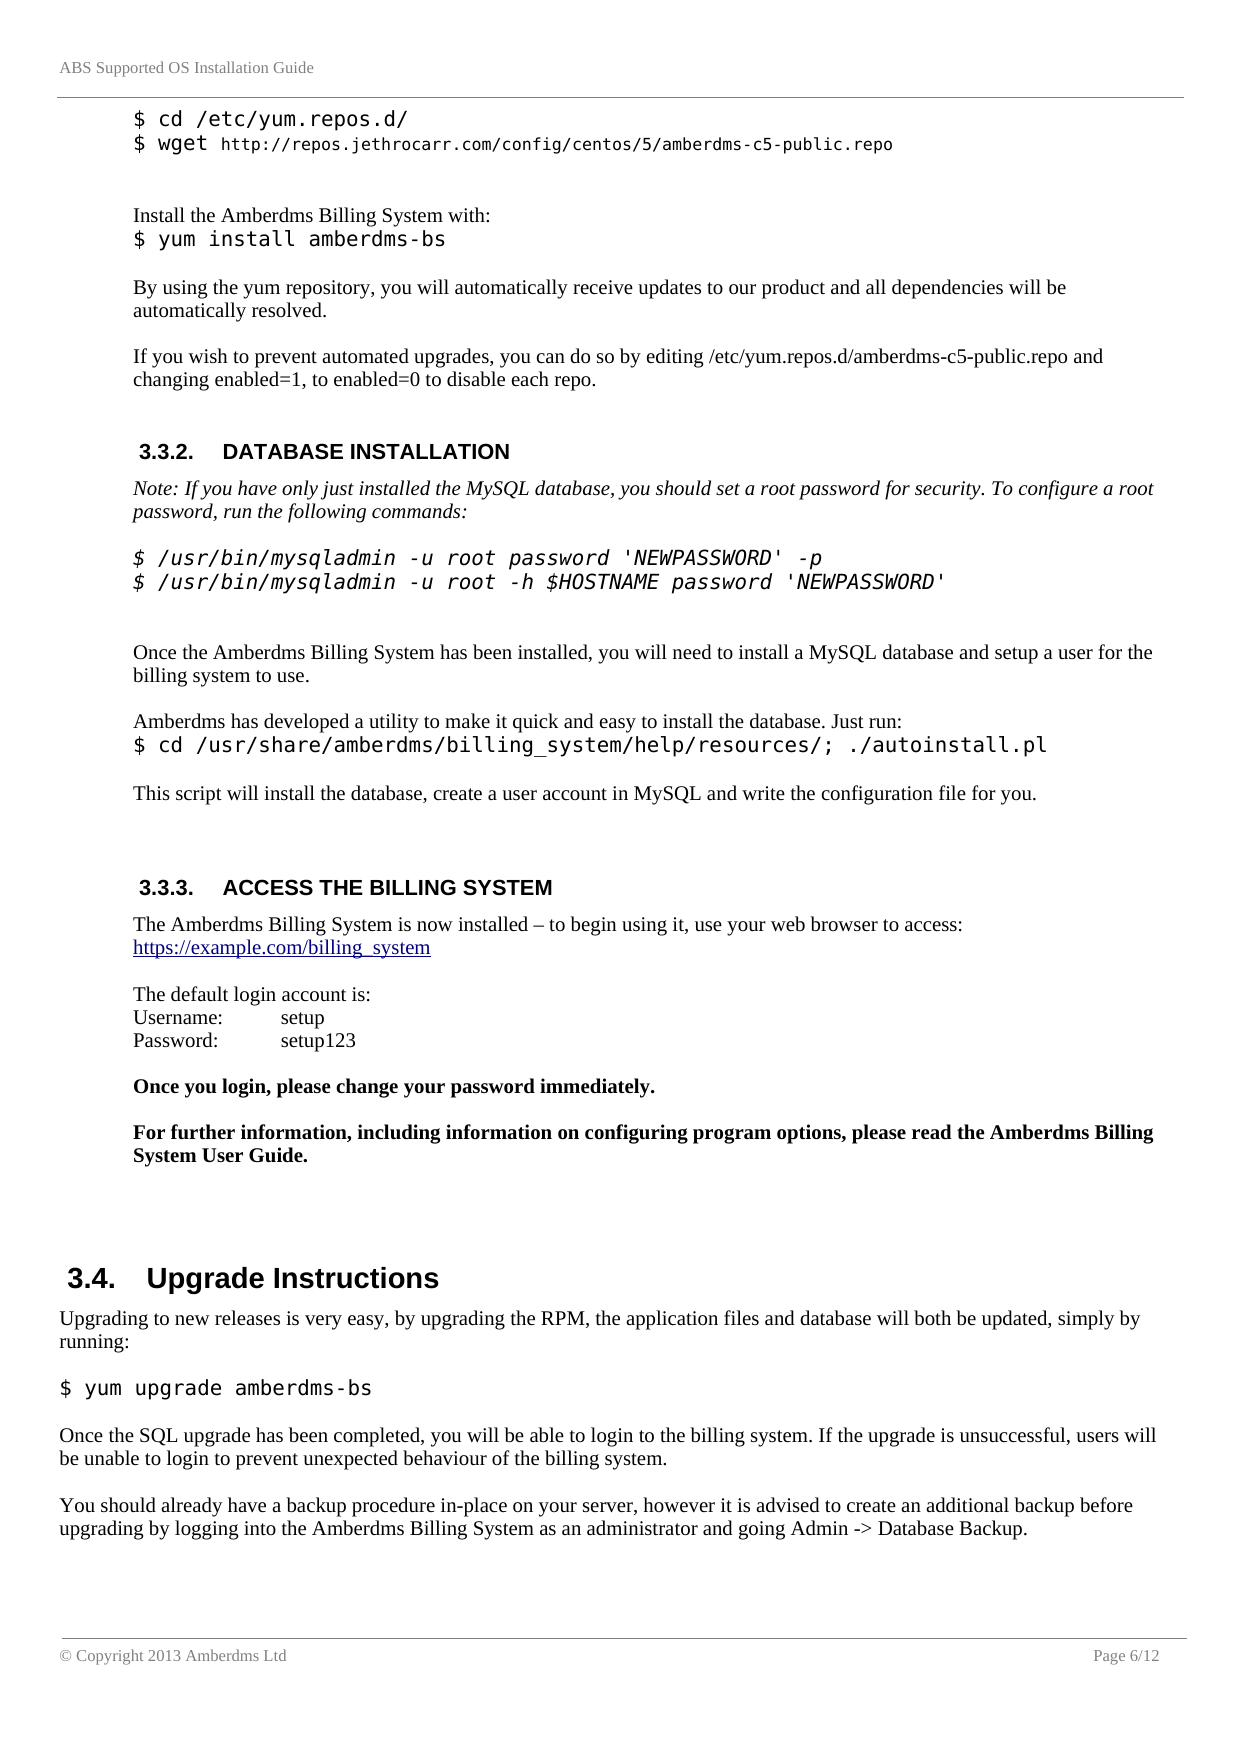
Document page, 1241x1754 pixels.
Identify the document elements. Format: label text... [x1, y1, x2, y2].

text Once you login, please change your password immediately. [133, 1075, 1181, 1098]
text $ /usr/bin/mysqladmin -u root -h $HOSTNAME password 'NEWPASSWORD' [133, 570, 1181, 594]
text Upgrading to new releases is very easy, by upgrading the RPM, the application files and database will both be updated, simply by running: [59, 1307, 1181, 1353]
text $ yum install amberdms-bs [133, 227, 1181, 251]
text Once the Amberdms Billing System has been installed, you will need to install a MySQL database and setup a user for the billing system to use. [133, 641, 1181, 687]
text https://example.com/billing_system [133, 936, 1181, 959]
text $ cd /etc/yum.repos.d/ [133, 107, 1181, 131]
text If you wish to prevent automated upgrades, you can do so by editing /etc/yum.repos.d/amberdms-c5-public.repo and changing enabled=1, to enabled=0 to disable each repo. [133, 345, 1181, 391]
subtitle Upgrade Instructions [59, 1262, 1181, 1294]
text The Amberdms Billing System is now installed – to begin using it, use your web browser to access: [133, 913, 1181, 936]
text $ yum upgrade amberdms-bs [59, 1376, 1181, 1401]
text $ wget http://repos.jethrocarr.com/config/centos/5/amberdms-c5-public.repo [133, 131, 1181, 156]
text Password: setup123 [133, 1029, 1181, 1052]
text Install the Amberdms Billing System with: [133, 204, 1181, 227]
text For further information, including information on configuring program options, please read the Amberdms Billing System User Guide. [133, 1121, 1181, 1167]
text $ cd /usr/share/amberdms/billing_system/help/resources/; ./autoinstall.pl [133, 733, 1181, 757]
text Once the SQL upgrade has been completed, you will be able to login to the billing system. If the upgrade is unsuccessful, users will be unable to login to prevent unexpected behaviour of the billing system. [59, 1424, 1181, 1470]
text Amberdms has developed a utility to make it quick and easy to install the database. Just run: [133, 710, 1181, 733]
text The default login account is: [133, 982, 1181, 1006]
text By using the yum repository, you will automatically receive updates to our product and all dependencies will be automatically resolved. [133, 276, 1181, 322]
text Username: setup [133, 1006, 1181, 1029]
text This script will install the database, create a user account in MySQL and write the configuration file for you. [133, 782, 1181, 805]
subtitle Access the Billing System [133, 876, 1181, 901]
text $ /usr/bin/mysqladmin -u root password 'NEWPASSWORD' -p [133, 546, 1181, 570]
text You should already have a backup procedure in-place on your server, however it is advised to create an additional backup before upgrading by logging into the Amberdms Billing System as an administrator and going Admin -> Database Backup. [59, 1494, 1181, 1540]
text Note: If you have only just installed the MySQL database, you should set a root password for security. To configure a root password, run the following commands: [133, 476, 1181, 523]
subtitle Database Installation [133, 439, 1181, 464]
